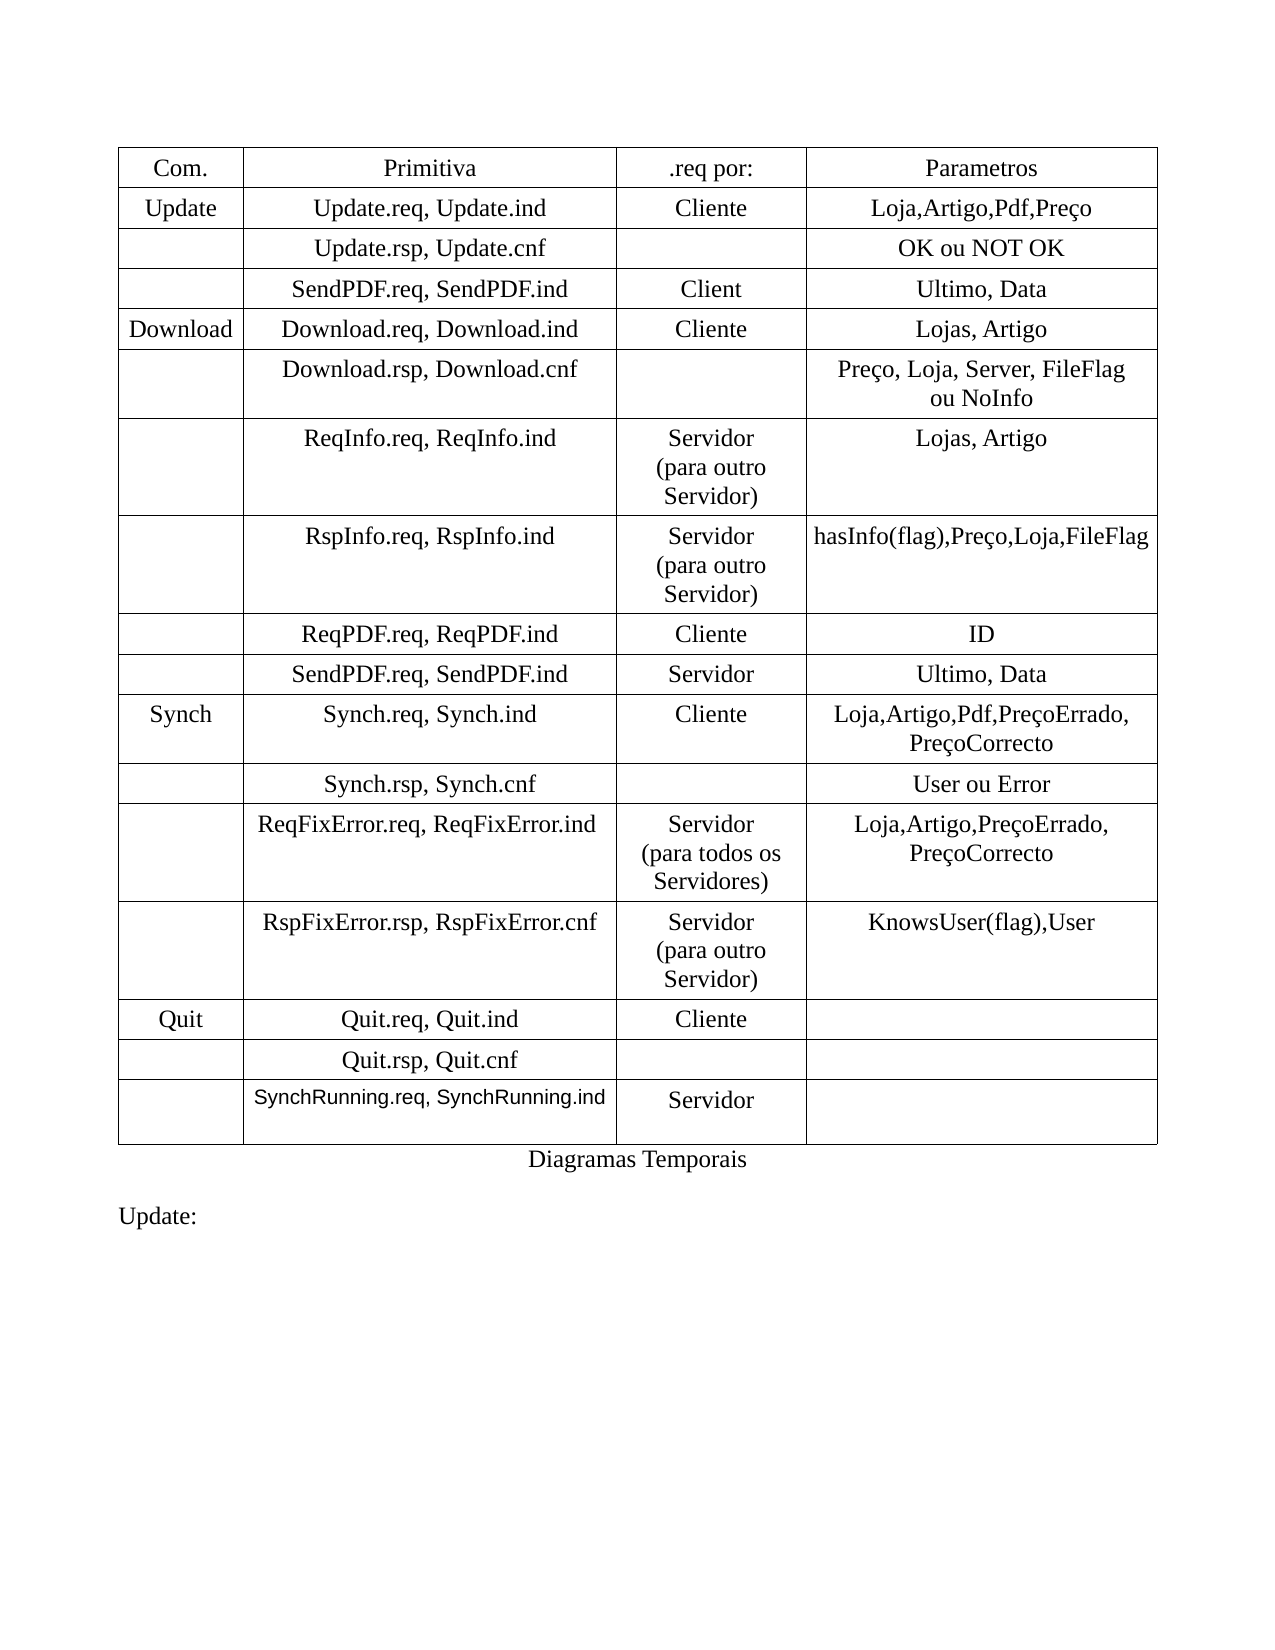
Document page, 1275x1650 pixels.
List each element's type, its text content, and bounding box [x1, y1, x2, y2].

table_cell [119, 1040, 243, 1079]
table_header Com. [119, 148, 243, 187]
table_cell RspFixError.rsp, RspFixError.cnf [244, 902, 616, 999]
table_cell Download.rsp, Download.cnf [244, 350, 616, 417]
table_cell SendPDF.req, SendPDF.ind [244, 269, 616, 308]
table_cell [119, 902, 243, 999]
table_cell Cliente [617, 188, 806, 227]
table_cell [119, 655, 243, 694]
table_cell Synch [119, 695, 243, 763]
table_cell Servidor (para outro Servidor) [617, 419, 806, 515]
table_cell Ultimo, Data [807, 655, 1157, 694]
table_cell RspInfo.req, RspInfo.ind [244, 516, 616, 613]
table_cell ReqFixError.req, ReqFixError.ind [244, 804, 616, 901]
table_cell KnowsUser(flag),User [807, 902, 1157, 999]
table_cell [119, 516, 243, 613]
table_cell ID [807, 614, 1157, 653]
table_cell [807, 1000, 1157, 1039]
table_cell [119, 350, 243, 417]
table_cell [119, 1080, 243, 1144]
table_cell [617, 350, 806, 417]
table_cell Loja,Artigo,Pdf,PreçoErrado, PreçoCorrecto [807, 695, 1157, 763]
table_header Parametros [807, 148, 1157, 187]
table_cell Download [119, 309, 243, 348]
table_cell Quit.req, Quit.ind [244, 1000, 616, 1039]
table_header Primitiva [244, 148, 616, 187]
table_cell Servidor [617, 1080, 806, 1144]
table_cell Servidor (para todos os Servidores) [617, 804, 806, 901]
table_cell ReqPDF.req, ReqPDF.ind [244, 614, 616, 653]
table_cell Lojas, Artigo [807, 419, 1157, 515]
table_cell Cliente [617, 309, 806, 348]
table_cell Loja,Artigo,PreçoErrado, PreçoCorrecto [807, 804, 1157, 901]
table_cell Ultimo, Data [807, 269, 1157, 308]
table_cell Synch.rsp, Synch.cnf [244, 764, 616, 803]
table_cell Servidor (para outro Servidor) [617, 902, 806, 999]
table_cell OK ou NOT OK [807, 229, 1157, 268]
table_cell Cliente [617, 695, 806, 763]
table_cell hasInfo(flag),Preço,Loja,FileFlag [807, 516, 1157, 613]
table_cell Update.req, Update.ind [244, 188, 616, 227]
table_cell User ou Error [807, 764, 1157, 803]
table_cell Cliente [617, 1000, 806, 1039]
table_cell Update.rsp, Update.cnf [244, 229, 616, 268]
table_cell [617, 229, 806, 268]
table_cell [119, 229, 243, 268]
table_cell Quit [119, 1000, 243, 1039]
table_cell [807, 1040, 1157, 1079]
table_cell Cliente [617, 614, 806, 653]
table_cell [119, 614, 243, 653]
table_cell [119, 804, 243, 901]
table_cell Loja,Artigo,Pdf,Preço [807, 188, 1157, 227]
table_cell ReqInfo.req, ReqInfo.ind [244, 419, 616, 515]
table_cell [807, 1080, 1157, 1144]
table_cell Client [617, 269, 806, 308]
table_cell Preço, Loja, Server, FileFlag ou NoInfo [807, 350, 1157, 417]
table_cell [119, 764, 243, 803]
table_cell Lojas, Artigo [807, 309, 1157, 348]
text Update: [118, 1201, 1157, 1230]
table_cell Servidor [617, 655, 806, 694]
table_cell Quit.rsp, Quit.cnf [244, 1040, 616, 1079]
table_cell SynchRunning.req, SynchRunning.ind [244, 1080, 616, 1144]
table_cell Download.req, Download.ind [244, 309, 616, 348]
table_header .req por: [617, 148, 806, 187]
table_cell Synch.req, Synch.ind [244, 695, 616, 763]
table_cell [119, 419, 243, 515]
table_cell SendPDF.req, SendPDF.ind [244, 655, 616, 694]
text Diagramas Temporais [118, 1145, 1157, 1172]
table_cell [617, 764, 806, 803]
table_cell Update [119, 188, 243, 227]
table_cell Servidor (para outro Servidor) [617, 516, 806, 613]
table_cell [617, 1040, 806, 1079]
table_cell [119, 269, 243, 308]
